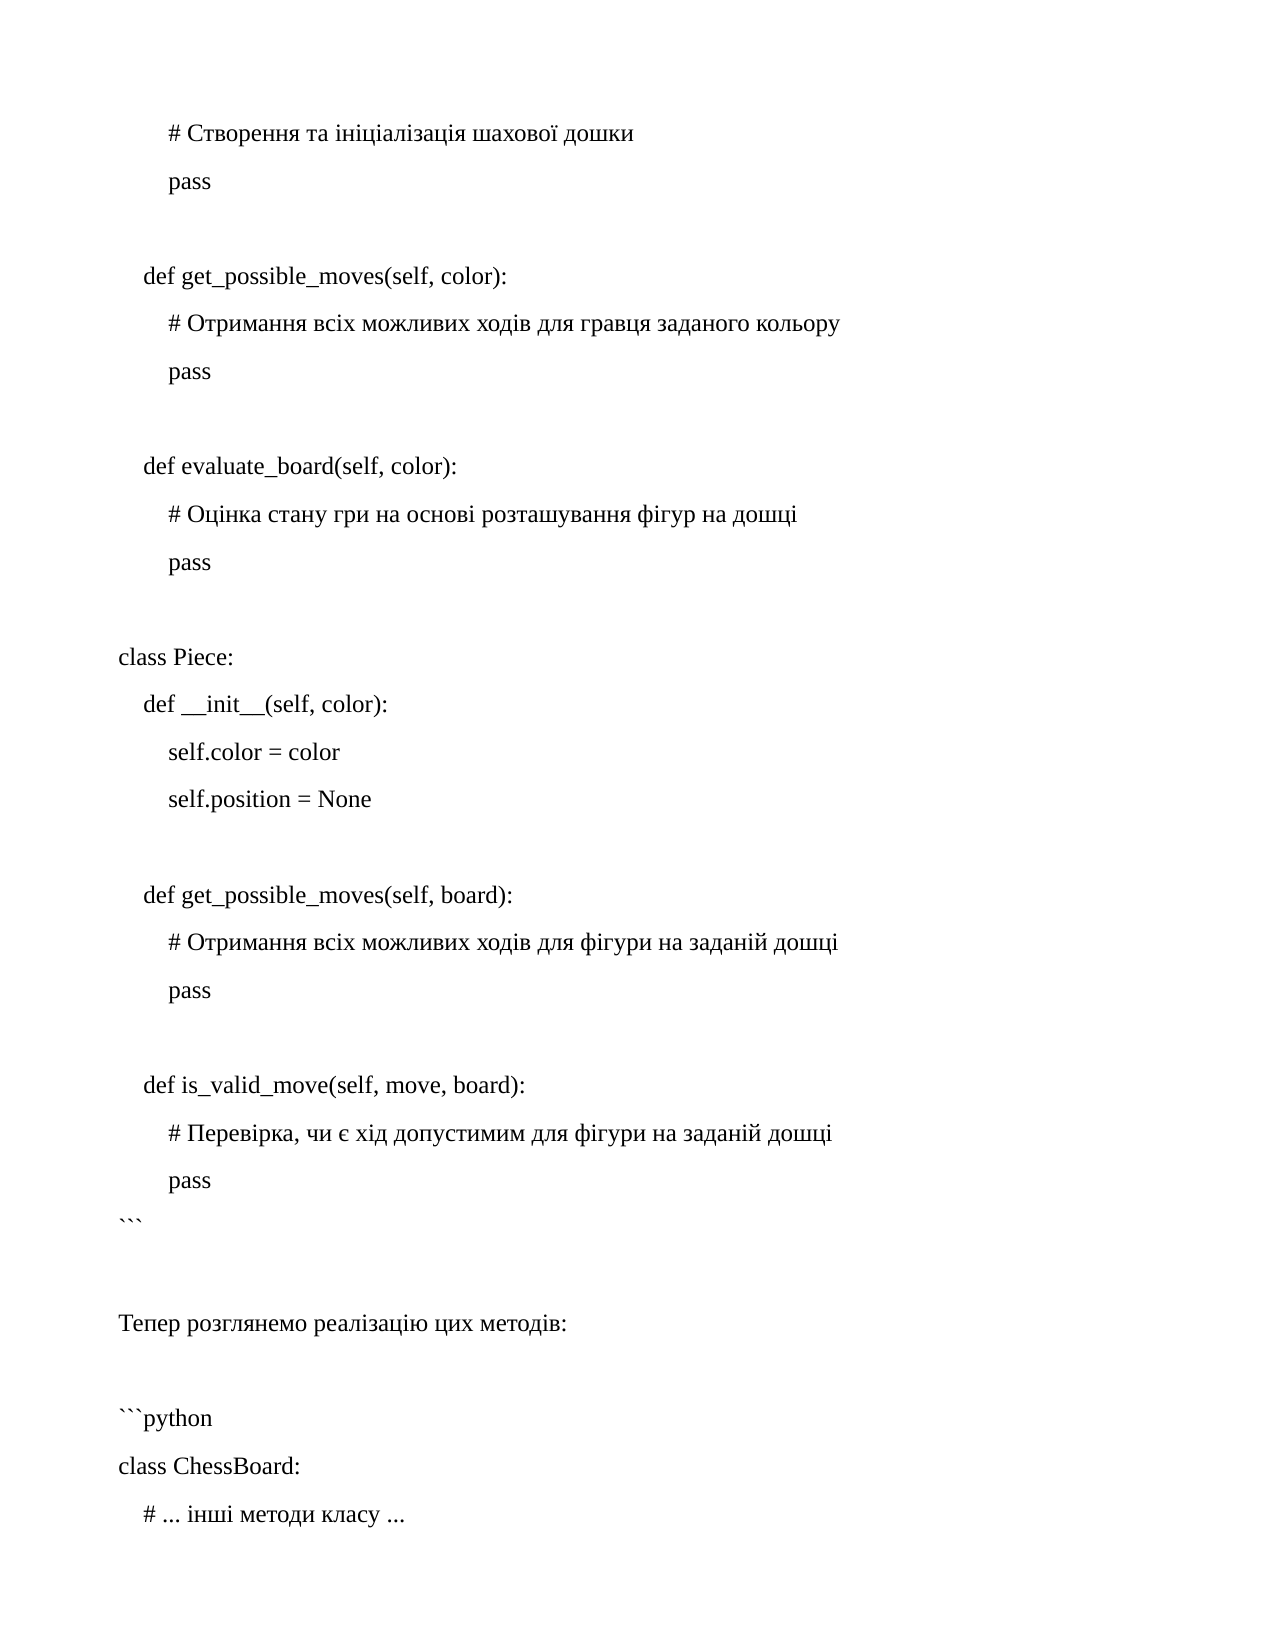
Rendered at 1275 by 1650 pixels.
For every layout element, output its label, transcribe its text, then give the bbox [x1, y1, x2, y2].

text def evaluate_board(self, color): [118, 451, 1157, 480]
text self.color = color [118, 737, 1157, 766]
text def get_possible_moves(self, color): [118, 261, 1157, 290]
text def __init__(self, color): [118, 689, 1157, 718]
text pass [118, 975, 1157, 1004]
text def is_valid_move(self, move, board): [118, 1070, 1157, 1099]
text class Piece: [118, 642, 1157, 671]
text # Отримання всіх можливих ходів для гравця заданого кольору [118, 308, 1157, 337]
text pass [118, 1165, 1157, 1194]
text self.position = None [118, 784, 1157, 813]
text pass [118, 547, 1157, 575]
text pass [118, 166, 1157, 194]
text # Перевірка, чи є хід допустимим для фігури на заданій дошці [118, 1118, 1157, 1147]
text ``` [118, 1213, 1157, 1242]
text # Створення та ініціалізація шахової дошки [118, 118, 1157, 147]
text def get_possible_moves(self, board): [118, 880, 1157, 908]
text ```python [118, 1403, 1157, 1432]
text pass [118, 356, 1157, 385]
text # Отримання всіх можливих ходів для фігури на заданій дошці [118, 927, 1157, 956]
text class ChessBoard: [118, 1451, 1157, 1480]
text # ... інші методи класу ... [118, 1499, 1157, 1527]
text Тепер розглянемо реалізацію цих методів: [118, 1308, 1157, 1337]
text # Оцінка стану гри на основі розташування фігур на дошці [118, 499, 1157, 528]
